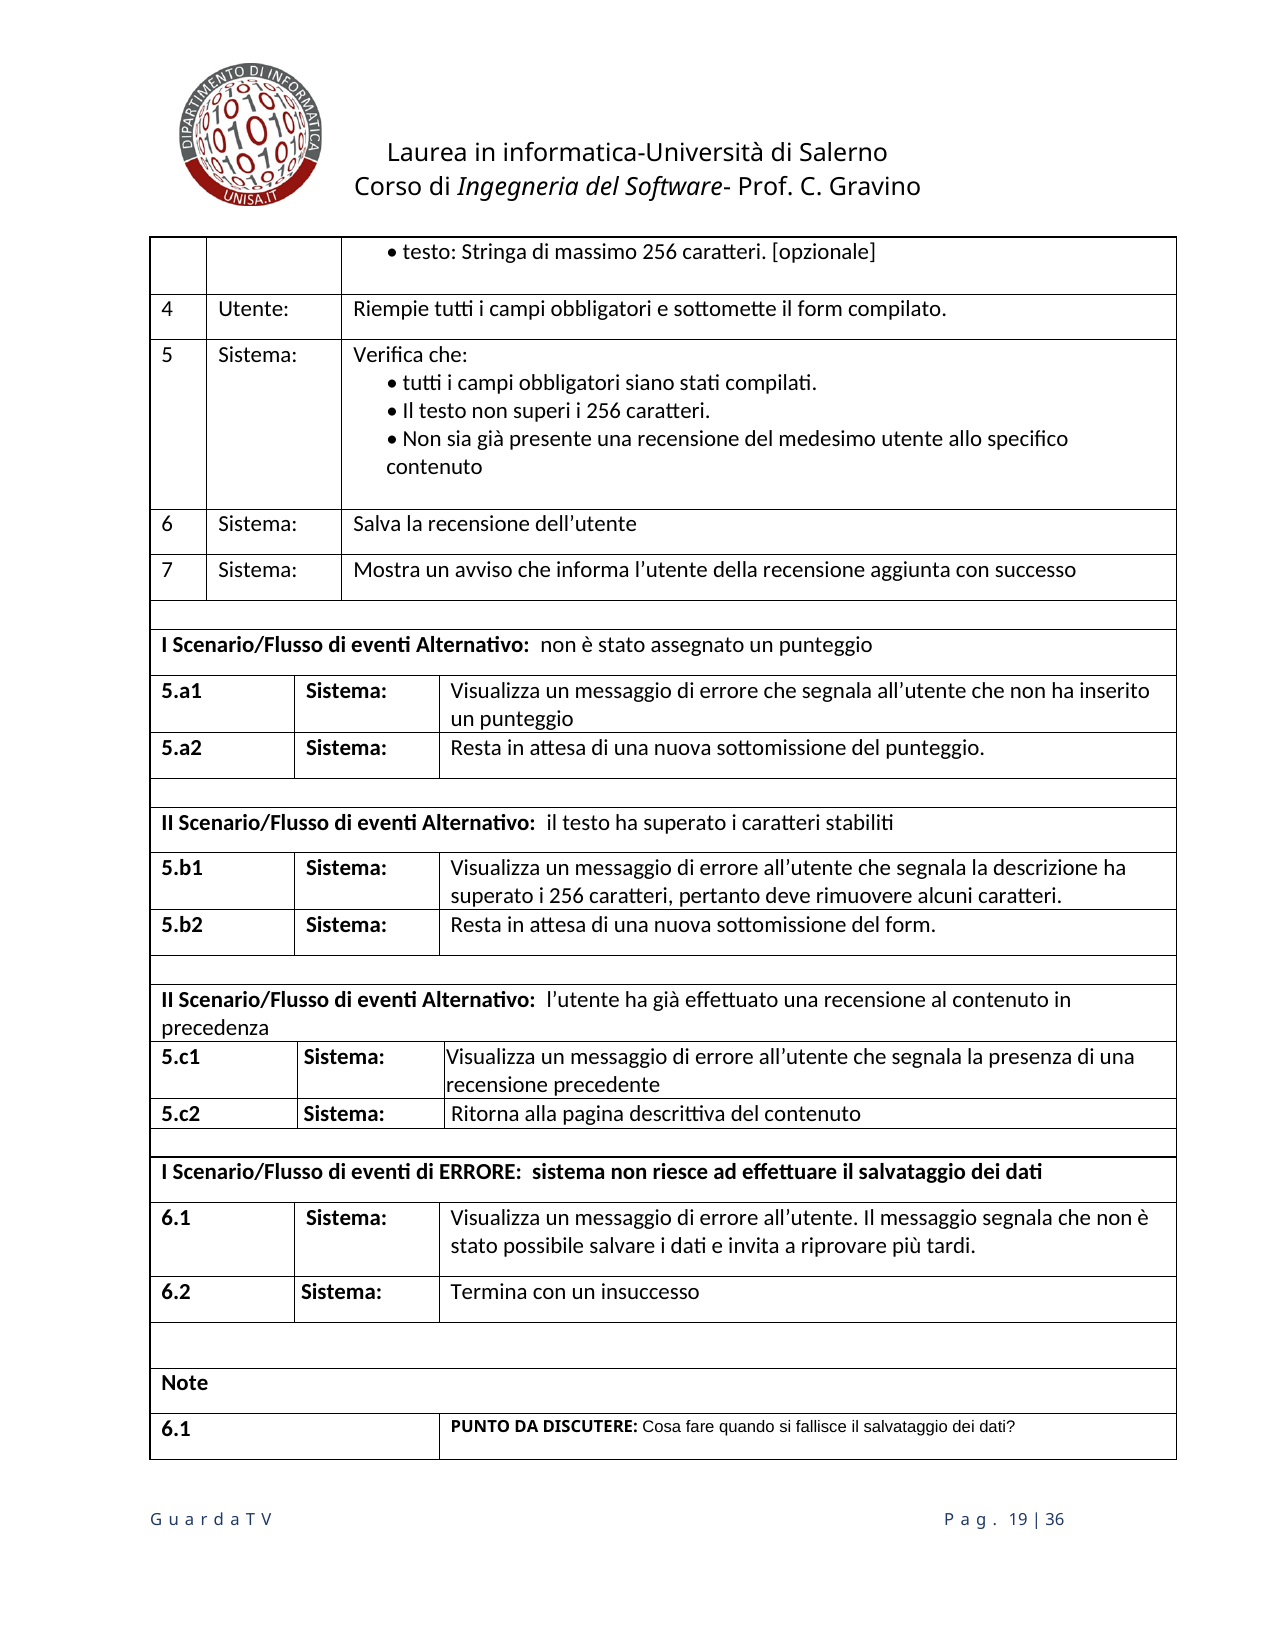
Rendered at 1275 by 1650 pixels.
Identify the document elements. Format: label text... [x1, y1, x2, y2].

table_cell Note [151, 1369, 1176, 1413]
table_cell [151, 238, 206, 293]
table_cell [151, 779, 1176, 807]
table_cell 6.2 [151, 1277, 294, 1322]
table_cell Riempie tutti i campi obbligatori e sottomette il form compilato. [342, 295, 1176, 339]
table_cell 6 [151, 510, 206, 554]
table_cell Sistema: [295, 1277, 439, 1322]
table_cell Visualizza un messaggio di errore all’utente che segnala la presenza di una recensione precedente [445, 1042, 1176, 1098]
table_cell 6.1 [151, 1414, 439, 1459]
table_cell 6.1 [151, 1203, 294, 1276]
table_cell Visualizza un messaggio di errore all’utente che segnala la descrizione ha superato i 256 caratteri, pertanto deve rimuovere alcuni caratteri. [440, 853, 1176, 909]
table_cell PUNTO DA DISCUTERE: Cosa fare quando si fallisce il salvataggio dei dati? [440, 1414, 1176, 1459]
table_cell Verifica che: • tutti i campi obbligatori siano stati compilati. • Il testo non superi i 256 caratteri. • Non sia già presente una recensione del medesimo utente allo specifico contenuto [342, 340, 1176, 508]
table_cell [207, 238, 341, 293]
table_cell Utente: [207, 295, 341, 339]
table_cell II Scenario/Flusso di eventi Alternativo: il testo ha superato i caratteri stabiliti [151, 808, 1176, 852]
table_cell 5.b1 [151, 853, 294, 909]
table_cell I Scenario/Flusso di eventi di ERRORE: sistema non riesce ad effettuare il salvataggio dei dati [151, 1158, 1176, 1202]
table_cell • testo: Stringa di massimo 256 caratteri. [opzionale] [342, 238, 1176, 293]
table_cell Resta in attesa di una nuova sottomissione del punteggio. [440, 733, 1176, 777]
table_cell 5.a1 [151, 676, 294, 732]
table_cell [151, 1129, 1176, 1156]
table_cell Termina con un insuccesso [440, 1277, 1176, 1322]
table_cell 5.a2 [151, 733, 294, 777]
table_cell Ritorna alla pagina descrittiva del contenuto [445, 1099, 1176, 1127]
table_cell 4 [151, 295, 206, 339]
table_cell Sistema: [298, 1042, 444, 1098]
table_cell Sistema: [207, 340, 341, 508]
table_cell Sistema: [298, 1099, 444, 1127]
table_cell [151, 1323, 1176, 1367]
table_cell Sistema: [207, 555, 341, 600]
table_cell Mostra un avviso che informa l’utente della recensione aggiunta con successo [342, 555, 1176, 600]
table_cell 5.b2 [151, 910, 294, 955]
table_cell Sistema: [295, 676, 439, 732]
table_cell 5.c1 [151, 1042, 297, 1098]
table_cell I Scenario/Flusso di eventi Alternativo: non è stato assegnato un punteggio [151, 630, 1176, 675]
table_cell Resta in attesa di una nuova sottomissione del form. [440, 910, 1176, 955]
table_cell Sistema: [295, 853, 439, 909]
table_cell 5.c2 [151, 1099, 297, 1127]
table_cell Sistema: [295, 1203, 439, 1276]
table_cell Sistema: [295, 910, 439, 955]
table_cell [151, 601, 1176, 629]
table_cell Sistema: [207, 510, 341, 554]
table_cell 7 [151, 555, 206, 600]
table_cell 5 [151, 340, 206, 508]
table_cell II Scenario/Flusso di eventi Alternativo: l’utente ha già effettuato una recensione al contenuto in precedenza [151, 985, 1176, 1041]
table_cell [151, 956, 1176, 984]
table_cell Visualizza un messaggio di errore che segnala all’utente che non ha inserito un punteggio [440, 676, 1176, 732]
table_cell Salva la recensione dell’utente [342, 510, 1176, 554]
table_cell Visualizza un messaggio di errore all’utente. Il messaggio segnala che non è stato possibile salvare i dati e invita a riprovare più tardi. [440, 1203, 1176, 1276]
table_cell Sistema: [295, 733, 439, 777]
